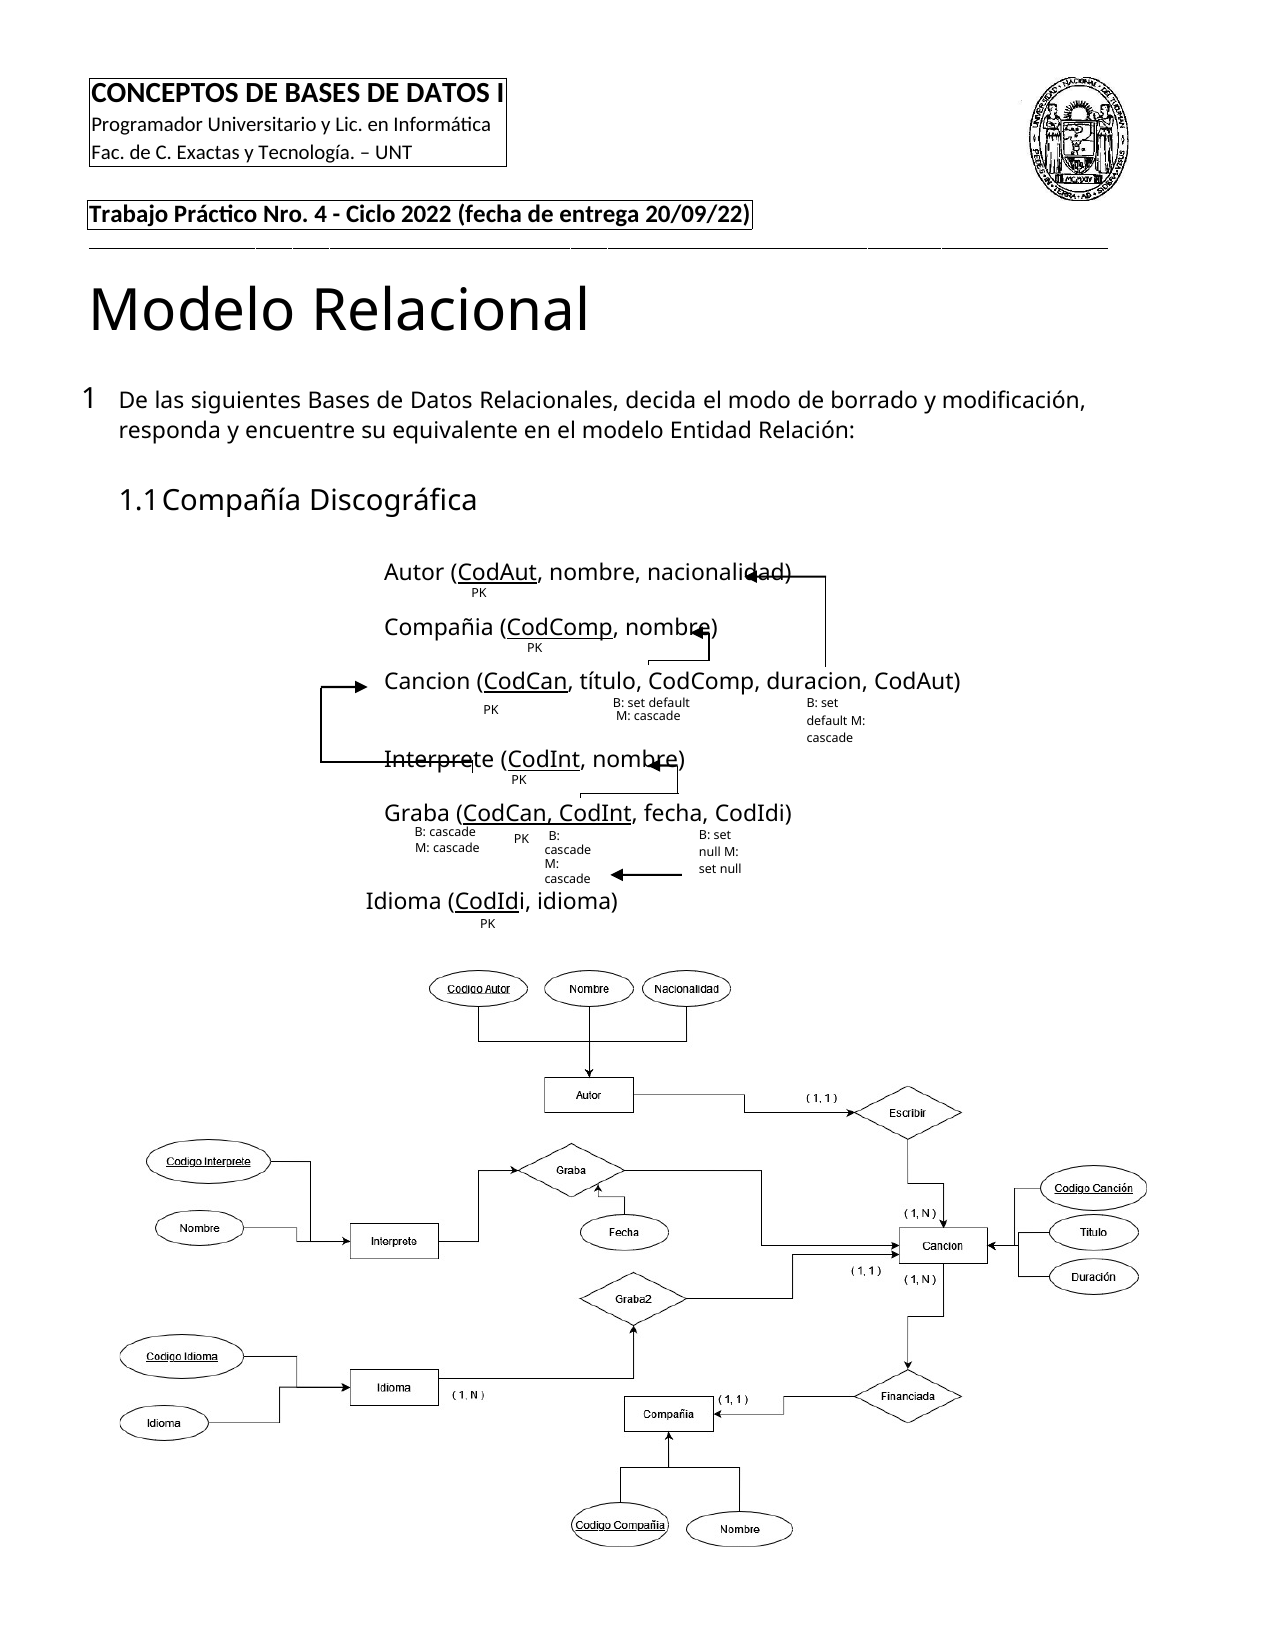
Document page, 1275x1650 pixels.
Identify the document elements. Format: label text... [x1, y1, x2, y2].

text PK [199, 915, 776, 932]
text PK [199, 773, 838, 788]
text Compañia (CodComp, nombre) [384, 615, 1198, 641]
list De las siguientes Bases de Datos Relacionales, decida el modo de borrado y modificación, responda y encuentre su equivalente en el modelo Entidad Relación: [81, 378, 1181, 445]
subtitle Compañía Discográfica [118, 479, 1198, 519]
text B: cascade [69, 826, 476, 839]
text Graba (CodCan, CodInt, fecha, CodIdi) [384, 802, 1198, 826]
text B: set default M: cascade [806, 694, 874, 746]
text Idioma (CodIdi, idioma) [199, 887, 784, 914]
text PK B: set default [69, 694, 690, 711]
picture [119, 970, 1147, 1547]
text PK [199, 641, 870, 655]
text Interprete (CodInt, nombre) [384, 746, 1198, 773]
text Autor (CodAut, nombre, nacionalidad) [384, 558, 1198, 586]
text M: cascade [69, 711, 680, 723]
text B: set null M: set null [699, 826, 753, 877]
title Modelo Relacional [89, 267, 1198, 347]
picture [1017, 77, 1129, 201]
text M: cascade [69, 839, 479, 856]
text PK B: cascade M: cascade [513, 828, 602, 887]
text PK [199, 586, 758, 600]
text Cancion (CodCan, título, CodComp, duracion, CodAut) [384, 671, 1198, 694]
